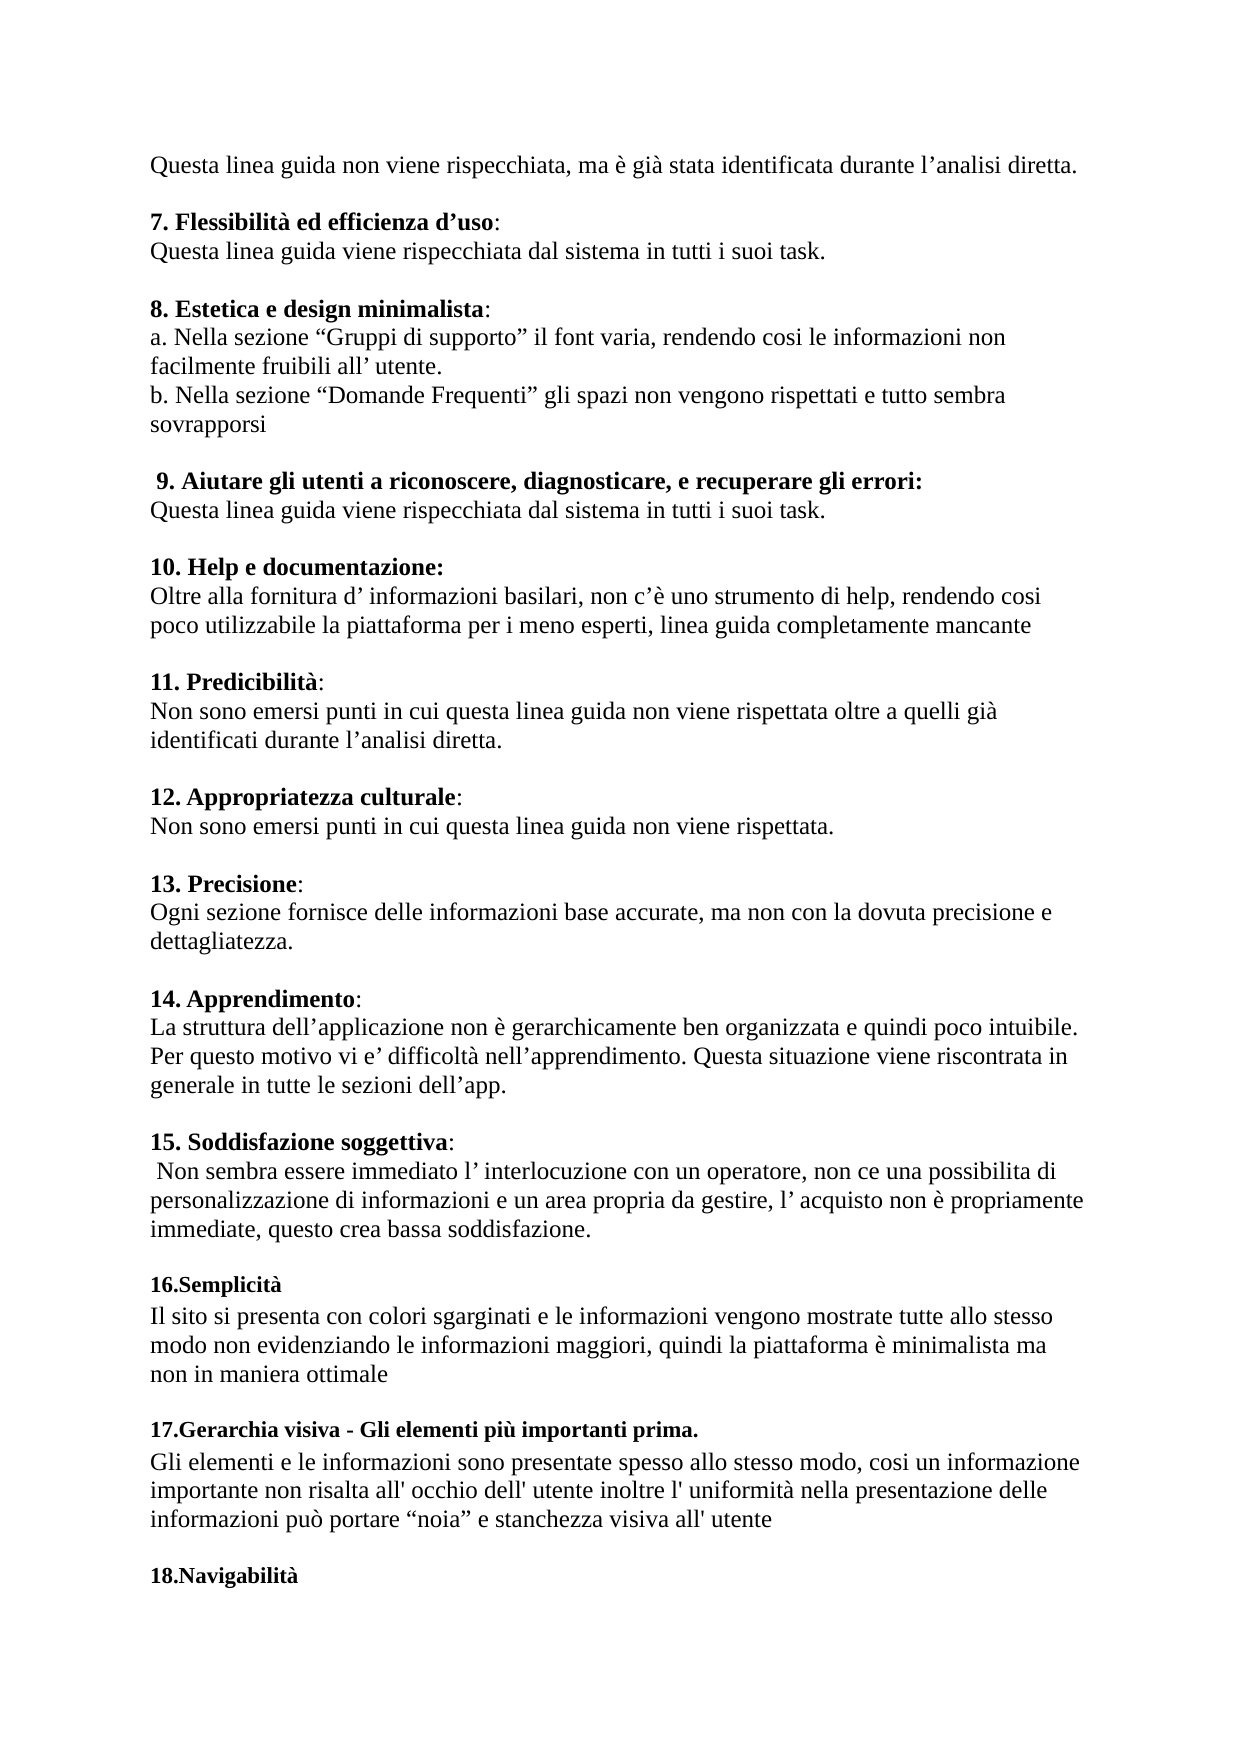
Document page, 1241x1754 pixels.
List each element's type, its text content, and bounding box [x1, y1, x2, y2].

text 13. Precisione​: [150, 869, 1090, 897]
text Questa linea guida viene rispecchiata dal sistema in tutti i suoi task. [150, 236, 1090, 265]
text 12. Appropriatezza culturale: [150, 782, 1090, 811]
text 8. Estetica e design minimalista​: [150, 294, 1090, 322]
text Questa linea guida viene rispecchiata dal sistema in tutti i suoi task. [150, 495, 1090, 524]
text Ogni sezione fornisce delle informazioni base accurate, ma non con la dovuta precisione e dettagliatezza. [150, 897, 1090, 955]
text Non sono emersi punti in cui questa linea guida non viene rispettata. [150, 811, 1090, 840]
text ​ Non sembra essere immediato l’ interlocuzione con un operatore, non ce una possibilita di personalizzazione di informazioni e un area propria da gestire, l’ acquisto non è propriamente immediate, questo crea bassa soddisfazione. [150, 1156, 1090, 1242]
text 14. Apprendimento​: [150, 984, 1090, 1012]
list 18.Navigabilità [150, 1562, 1090, 1588]
list Il sito si presenta con colori sgarginati e le informazioni vengono mostrate tutte allo stesso modo non evidenziando le informazioni maggiori, quindi la piattaforma è minimalista ma non in maniera ottimale [150, 1301, 1090, 1388]
text b. Nella sezione “Domande Frequenti” gli spazi non vengono rispettati e tutto sembra sovrapporsi [150, 380, 1090, 437]
text a. Nella sezione “Gruppi di supporto” il font varia, rendendo cosi le informazioni non facilmente fruibili all’ utente. [150, 322, 1090, 380]
list 16.Semplicità [150, 1271, 1090, 1298]
text Non sono emersi punti in cui questa linea guida non viene rispettata oltre a quelli già identificati durante l’analisi diretta. [150, 696, 1090, 754]
text Oltre alla fornitura d’ informazioni basilari, non c’è uno strumento di help, rendendo cosi poco utilizzabile la piattaforma per i meno esperti, linea guida completamente mancante [150, 581, 1090, 639]
text 10. Help e documentazione: [150, 552, 1090, 581]
text 15. Soddisfazione soggettiva: [150, 1127, 1090, 1156]
text 11. Predicibilità: [150, 667, 1090, 696]
text 7. Flessibilità ed efficienza d’uso:​ [150, 207, 1090, 236]
text 9. Aiutare gli utenti a riconoscere, diagnosticare, e recuperare gli errori: [150, 466, 1090, 495]
list 17.Gerarchia visiva - Gli elementi più importanti prima. [150, 1416, 1090, 1443]
text La struttura dell’applicazione non è gerarchicamente ben organizzata e quindi poco intuibile. Per questo motivo vi e’ difficoltà nell’apprendimento. Questa situazione viene riscontrata in generale in tutte le sezioni dell’app. [150, 1012, 1090, 1099]
list Gli elementi e le informazioni sono presentate spesso allo stesso modo, cosi un informazione importante non risalta all' occhio dell' utente inoltre l' uniformità nella presentazione delle informazioni può portare “noia” e stanchezza visiva all' utente [150, 1447, 1090, 1533]
text Questa linea guida non viene rispecchiata, ma è già stata identificata durante l’analisi diretta. [150, 150, 1090, 179]
